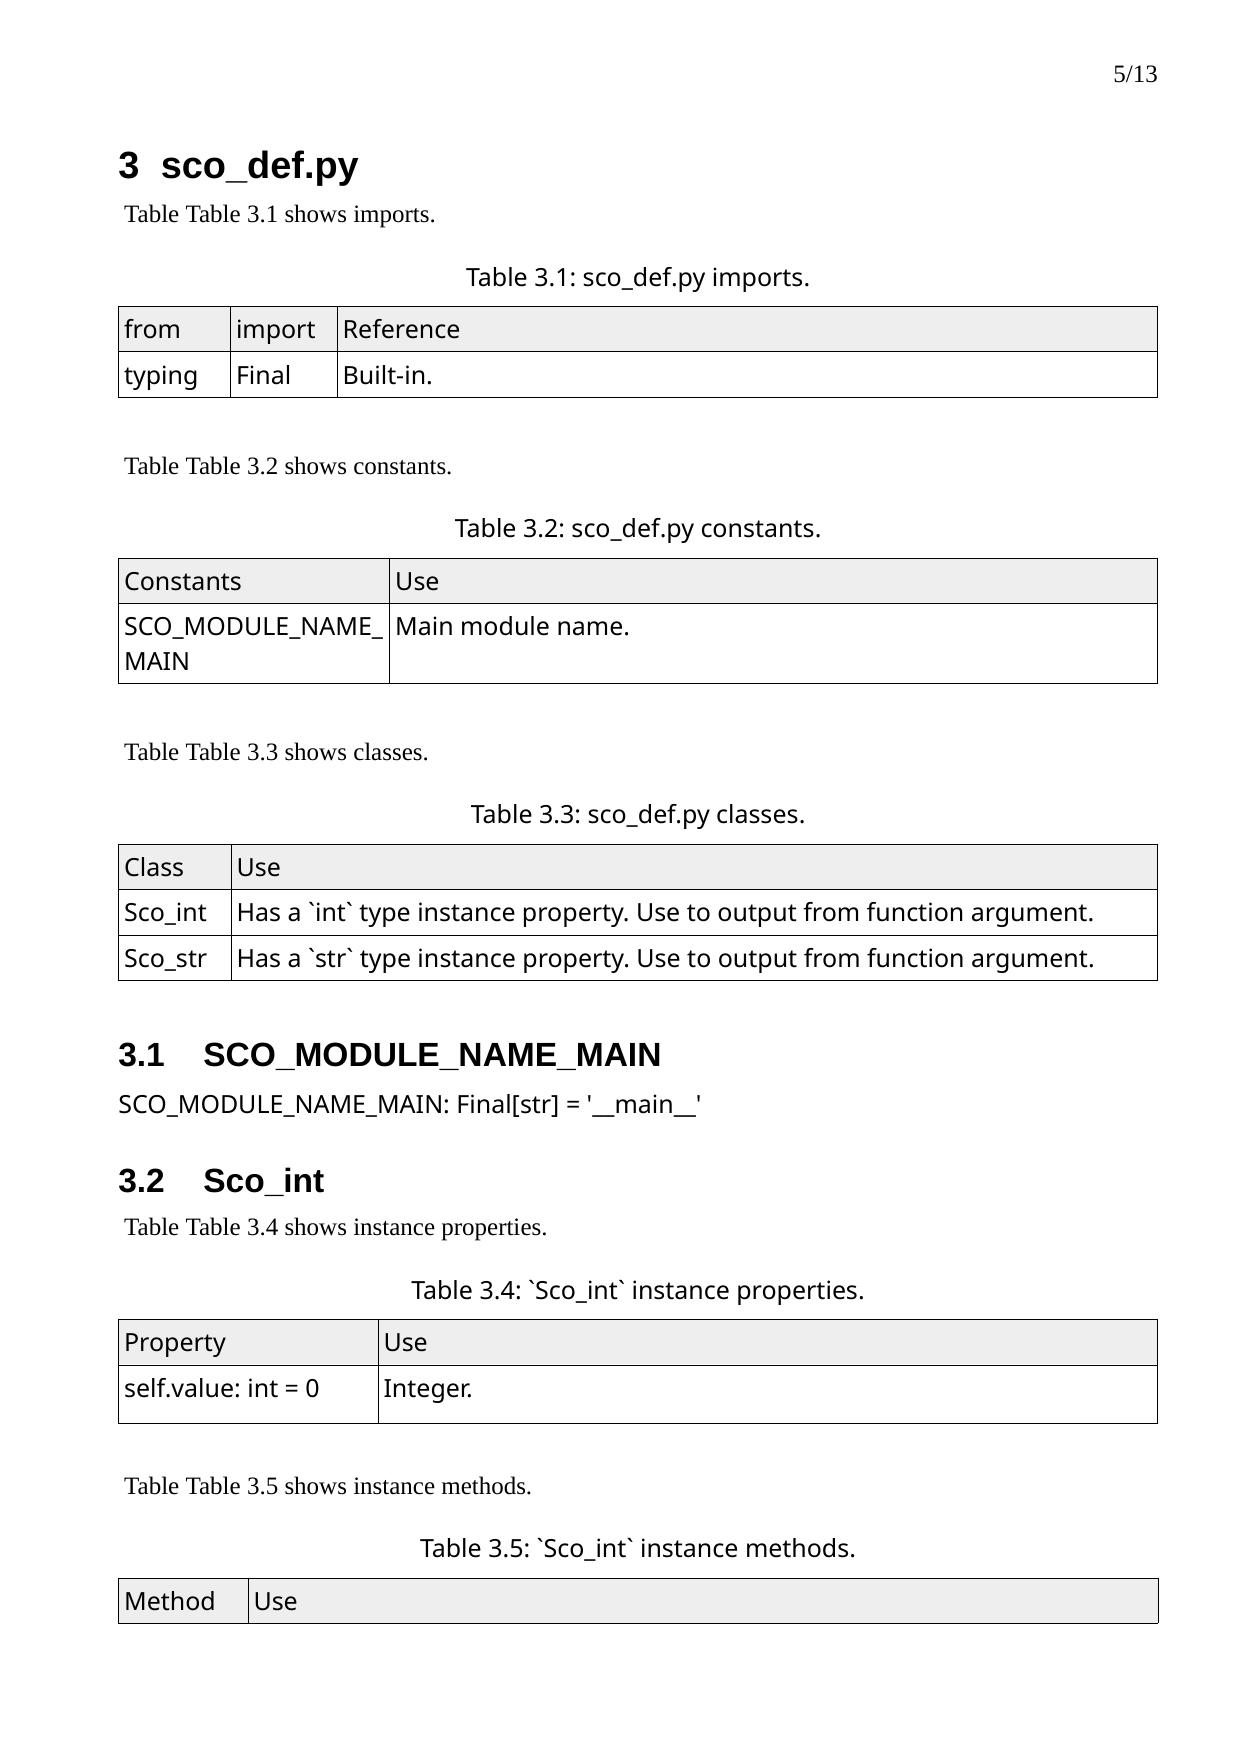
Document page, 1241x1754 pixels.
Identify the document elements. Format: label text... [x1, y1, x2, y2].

text Table 3.3: sco_def.py classes. [118, 797, 1157, 831]
table_cell Integer. [379, 1366, 1157, 1423]
text Table 3.1: sco_def.py imports. [118, 259, 1157, 293]
table_cell Built-in. [338, 352, 1157, 397]
text Table 3.5 shows instance methods. [118, 1471, 1157, 1499]
table_header Reference [338, 307, 1157, 351]
table_header Constants [119, 559, 389, 603]
text Table 3.2: sco_def.py constants. [118, 511, 1157, 545]
subtitle SCO_MODULE_NAME_MAIN [118, 1035, 1157, 1074]
table_header Use [390, 559, 1157, 603]
text Table 3.4 shows instance properties. [118, 1212, 1157, 1241]
table_cell Sco_int [119, 890, 231, 935]
subtitle Sco_int [118, 1161, 1157, 1200]
table_header Class [119, 845, 231, 889]
table_header import [231, 307, 337, 351]
text Table 3.2 shows constants. [118, 451, 1157, 480]
table_header from [119, 307, 230, 351]
table_cell Sco_str [119, 936, 231, 980]
table_cell self.value: int = 0 [119, 1366, 378, 1423]
text Table 3.1 shows imports. [118, 199, 1157, 228]
table_header Property [119, 1320, 378, 1364]
text Table 3.5: `Sco_int` instance methods. [118, 1531, 1157, 1565]
table_header Use [379, 1320, 1157, 1364]
table_header Use [249, 1579, 1158, 1623]
table_cell Main module name. [390, 604, 1157, 683]
table_header Use [232, 845, 1157, 889]
table_cell Has a `int` type instance property. Use to output from function argument. [232, 890, 1157, 935]
table_cell typing [119, 352, 230, 397]
table_header Method [119, 1579, 248, 1623]
table_cell SCO_MODULE_NAME_MAIN [119, 604, 389, 683]
table_cell Final [231, 352, 337, 397]
text SCO_MODULE_NAME_MAIN: Final[str] = '__main__' [118, 1086, 1157, 1121]
text Table 3.4: `Sco_int` instance properties. [118, 1272, 1157, 1306]
subtitle sco_def.py [118, 143, 1157, 187]
table_cell Has a `str` type instance property. Use to output from function argument. [232, 936, 1157, 980]
text Table 3.3 shows classes. [118, 737, 1157, 766]
